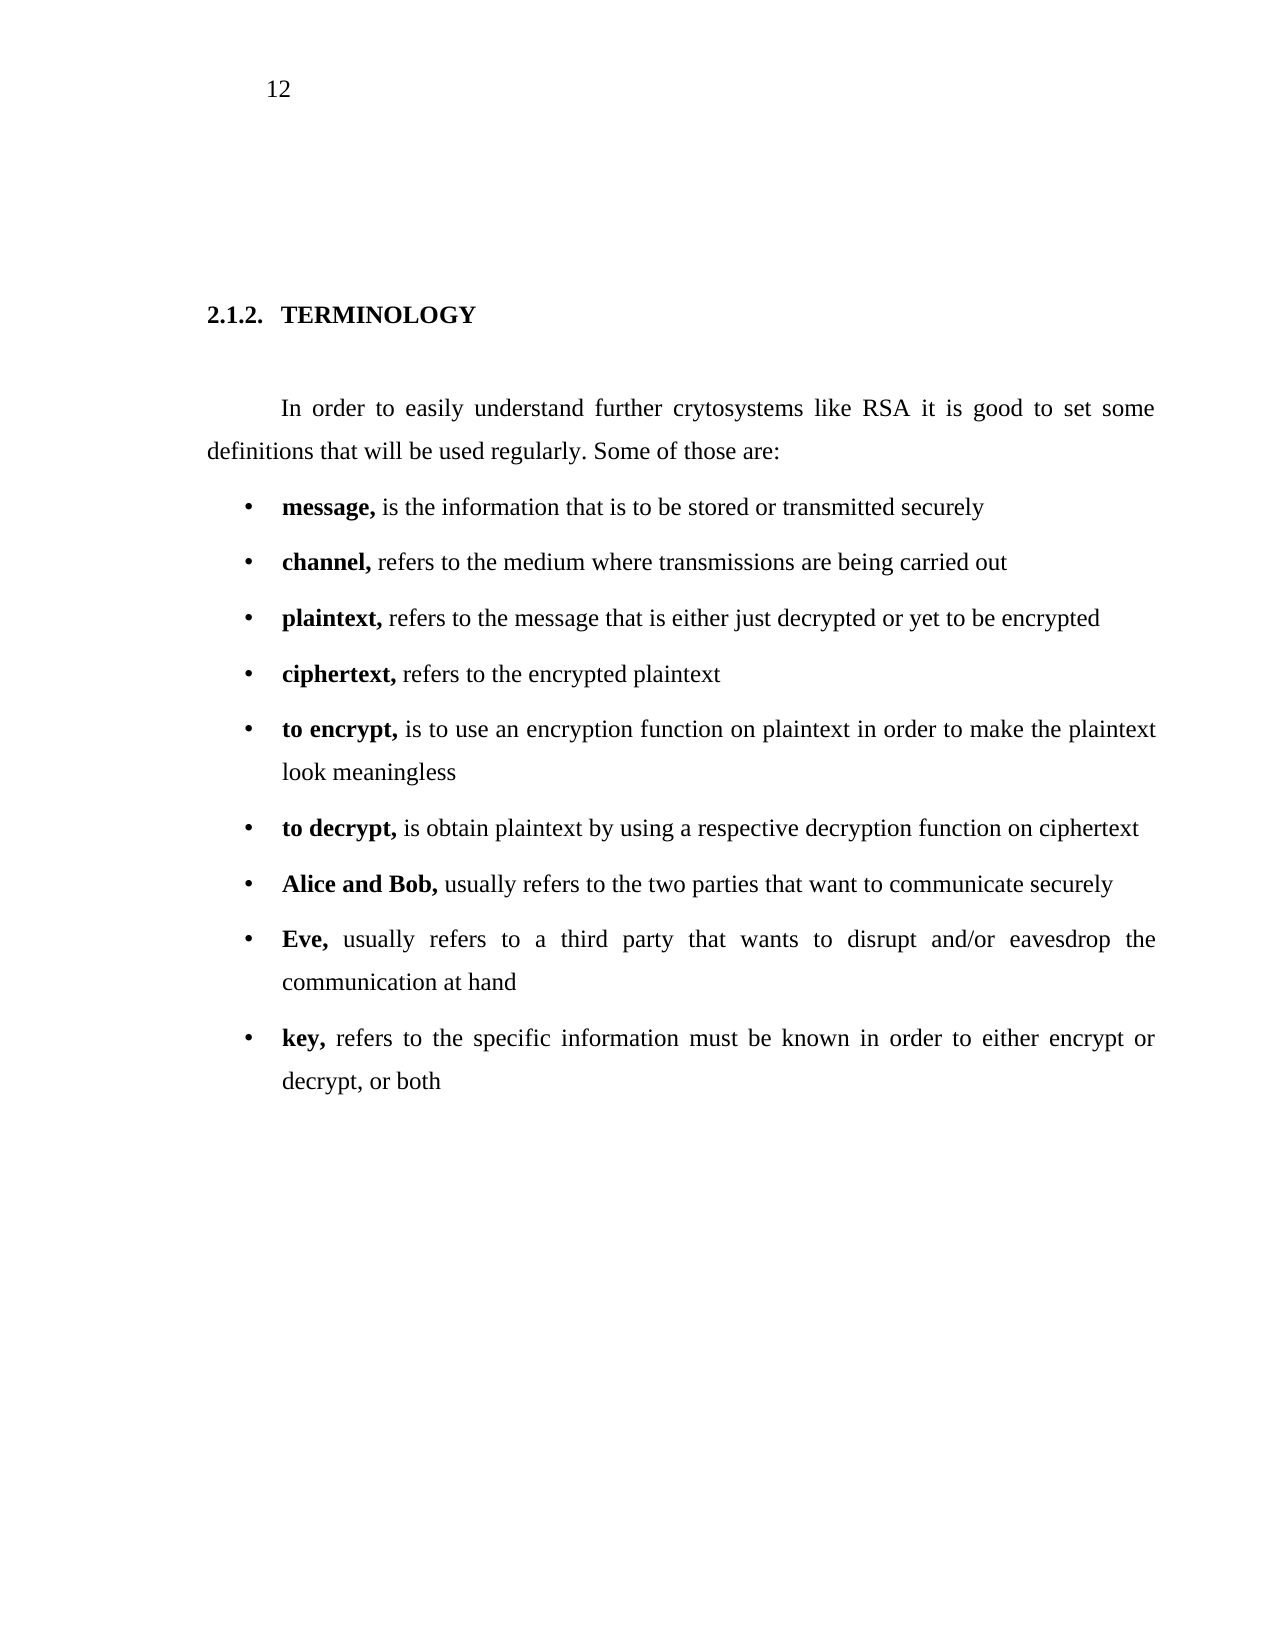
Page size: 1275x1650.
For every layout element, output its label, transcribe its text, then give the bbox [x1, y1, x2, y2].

subtitle TERMINOLOGY [207, 300, 1157, 329]
list key, refers to the specific information must be known in order to either encrypt or decrypt, or both [244, 1023, 1157, 1095]
list Alice and Bob, usually refers to the two parties that want to communicate securely [244, 869, 1157, 897]
list plaintext, refers to the message that is either just decrypted or yet to be encrypted [244, 603, 1157, 632]
list ciphertext, refers to the encrypted plaintext [244, 659, 1157, 687]
list Eve, usually refers to a third party that wants to disrupt and/or eavesdrop the communication at hand [244, 924, 1157, 996]
list to decrypt, is obtain plaintext by using a respective decryption function on ciphertext [244, 813, 1157, 842]
list message, is the information that is to be stored or transmitted securely [244, 492, 1157, 521]
list to encrypt, is to use an encryption function on plaintext in order to make the plaintext look meaningless [244, 714, 1157, 786]
text In order to easily understand further crytosystems like RSA it is good to set some definitions that will be used regularly. Some of those are: [207, 393, 1157, 465]
list channel, refers to the medium where transmissions are being carried out [244, 547, 1157, 576]
